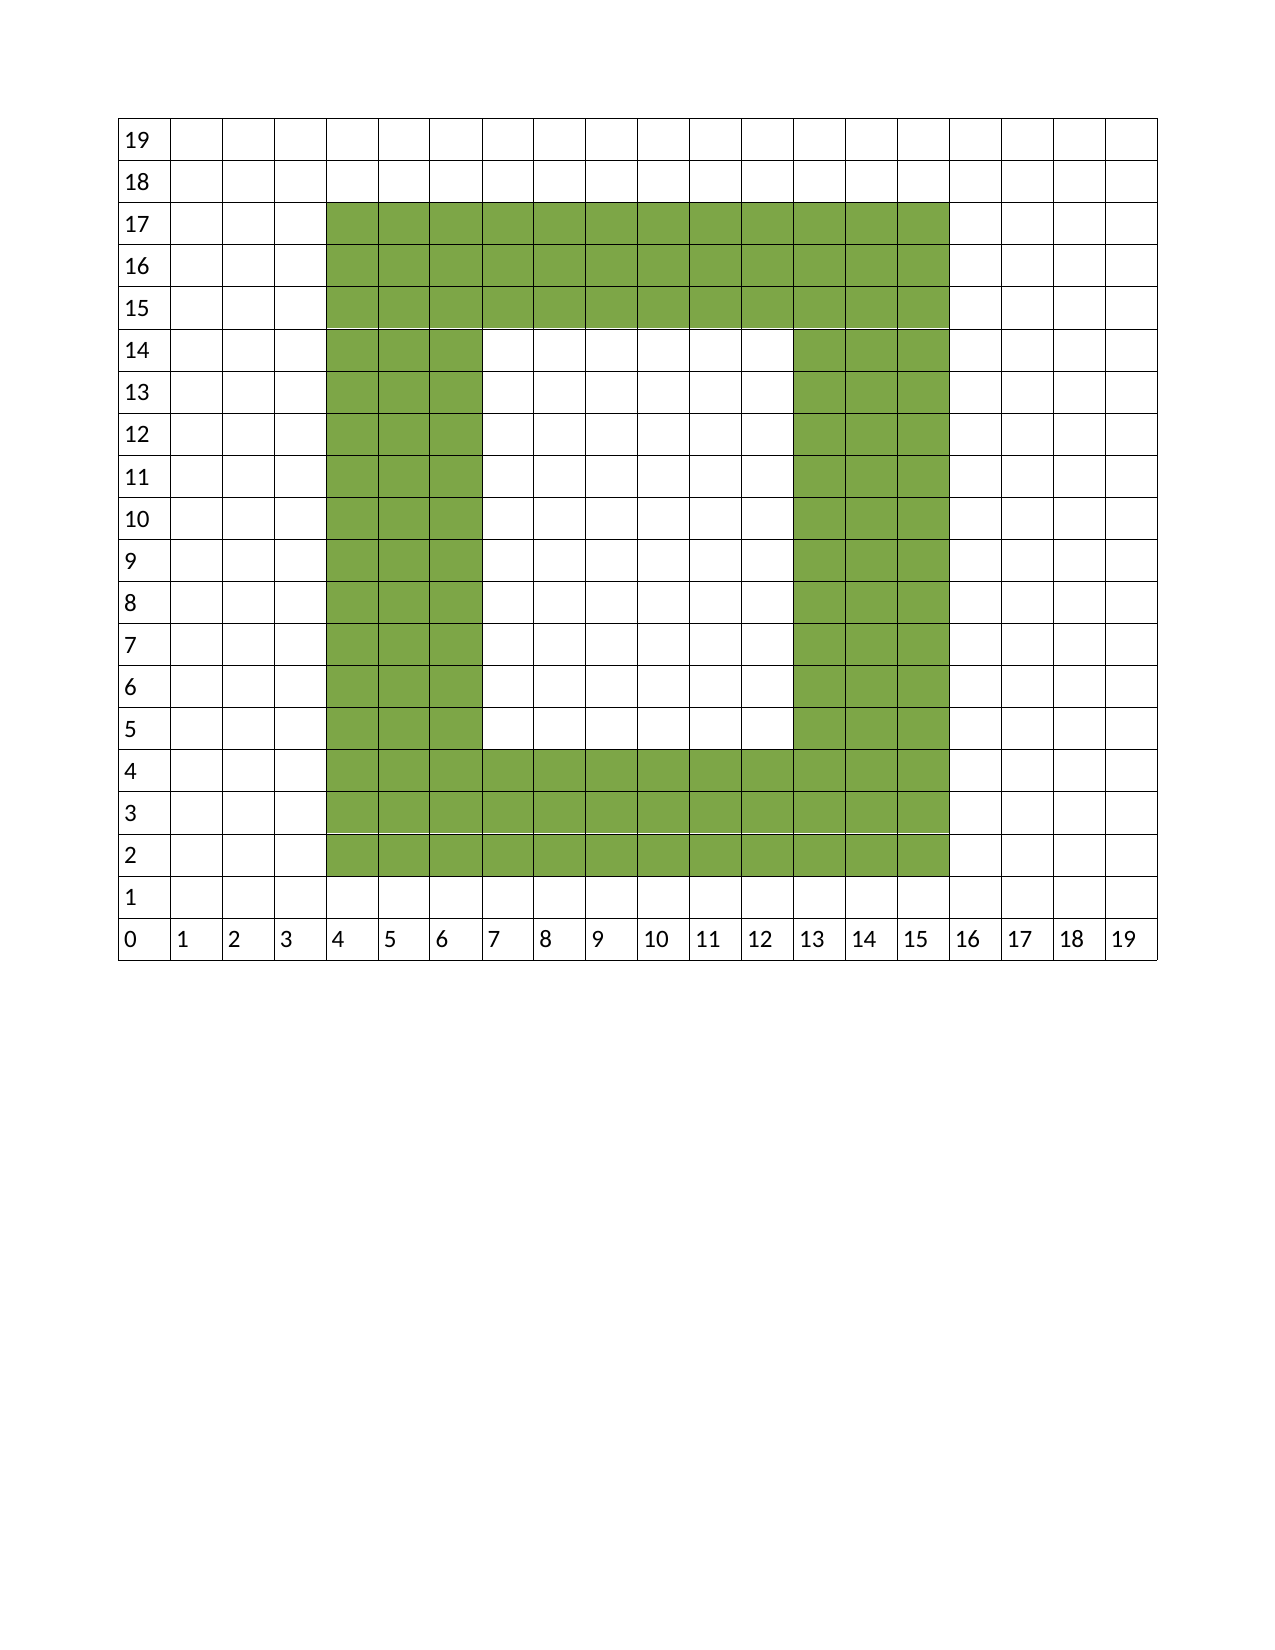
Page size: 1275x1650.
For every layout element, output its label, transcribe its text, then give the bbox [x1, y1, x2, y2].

table_cell [846, 456, 897, 497]
table_header [586, 119, 637, 160]
table_cell [171, 877, 222, 918]
table_cell [898, 582, 949, 623]
table_cell [171, 245, 222, 286]
table_cell [638, 203, 689, 244]
table_cell [638, 456, 689, 497]
table_cell [690, 203, 741, 244]
table_header [1054, 119, 1105, 160]
table_cell [846, 161, 897, 202]
table_cell [586, 835, 637, 876]
table_cell [586, 372, 637, 413]
table_cell [586, 203, 637, 244]
table_cell [430, 161, 482, 202]
table_cell [430, 287, 482, 328]
table_cell [1002, 498, 1053, 539]
table_cell [586, 666, 637, 707]
table_cell [586, 792, 637, 833]
table_cell 16 [950, 919, 1001, 960]
table_cell [430, 245, 482, 286]
table_cell [742, 624, 793, 665]
table_cell [742, 330, 793, 371]
table_cell [1106, 456, 1157, 497]
table_header [638, 119, 689, 160]
table_cell [742, 456, 793, 497]
table_cell [483, 330, 533, 371]
table_cell [1106, 245, 1157, 286]
table_cell [690, 498, 741, 539]
table_cell [379, 456, 429, 497]
table_cell [794, 582, 845, 623]
table_cell [794, 624, 845, 665]
table_cell 5 [379, 919, 429, 960]
table_cell [742, 708, 793, 749]
table_cell 5 [119, 708, 170, 749]
table_cell [1054, 414, 1105, 455]
table_cell [534, 287, 585, 328]
table_cell [794, 330, 845, 371]
table_cell [638, 750, 689, 791]
table_cell [171, 161, 222, 202]
table_header [1002, 119, 1053, 160]
table_cell [794, 666, 845, 707]
table_cell [1106, 540, 1157, 581]
table_cell [1106, 624, 1157, 665]
table_cell [846, 540, 897, 581]
table_cell [898, 203, 949, 244]
table_cell [327, 245, 378, 286]
table_cell [483, 456, 533, 497]
table_header [742, 119, 793, 160]
table_cell [483, 750, 533, 791]
table_cell 12 [742, 919, 793, 960]
table_cell [483, 372, 533, 413]
table_cell [171, 792, 222, 833]
table_header [950, 119, 1001, 160]
table_cell 3 [119, 792, 170, 833]
table_cell [742, 372, 793, 413]
table_cell [690, 540, 741, 581]
table_cell [483, 792, 533, 833]
table_cell [1002, 330, 1053, 371]
table_cell 4 [119, 750, 170, 791]
table_cell 15 [119, 287, 170, 328]
table_cell [638, 835, 689, 876]
table_cell [223, 498, 274, 539]
table_cell [898, 372, 949, 413]
table_cell [950, 287, 1001, 328]
table_cell [586, 245, 637, 286]
table_cell 15 [898, 919, 949, 960]
table_cell [950, 540, 1001, 581]
table_cell [275, 750, 326, 791]
table_cell 13 [119, 372, 170, 413]
table_cell [430, 750, 482, 791]
table_cell 17 [1002, 919, 1053, 960]
table_cell [846, 835, 897, 876]
table_cell [1002, 161, 1053, 202]
table_cell [794, 456, 845, 497]
table_cell [638, 498, 689, 539]
table_cell [327, 372, 378, 413]
table_cell [483, 582, 533, 623]
table_cell 14 [119, 330, 170, 371]
table_cell [171, 666, 222, 707]
table_cell [846, 750, 897, 791]
table_cell [483, 161, 533, 202]
table_cell [379, 792, 429, 833]
table_header [223, 119, 274, 160]
table_cell 11 [119, 456, 170, 497]
table_cell [1106, 708, 1157, 749]
table_cell [742, 161, 793, 202]
table_cell [223, 624, 274, 665]
table_header [327, 119, 378, 160]
table_cell [846, 414, 897, 455]
table_cell [379, 498, 429, 539]
table_cell [275, 792, 326, 833]
table_cell [379, 287, 429, 328]
table_cell [327, 330, 378, 371]
table_cell [586, 708, 637, 749]
table_cell [1106, 203, 1157, 244]
table_cell [483, 287, 533, 328]
table_cell [223, 792, 274, 833]
table_cell [1054, 582, 1105, 623]
table_cell [430, 708, 482, 749]
table_cell [534, 245, 585, 286]
table_cell [898, 750, 949, 791]
table_cell [171, 835, 222, 876]
table_cell [742, 750, 793, 791]
table_cell [275, 414, 326, 455]
table_cell [327, 456, 378, 497]
table_cell [638, 414, 689, 455]
table_cell [690, 666, 741, 707]
table_cell [586, 750, 637, 791]
table_cell [534, 708, 585, 749]
table_cell [794, 540, 845, 581]
table_cell 8 [119, 582, 170, 623]
table_cell [794, 750, 845, 791]
table_cell [1106, 666, 1157, 707]
table_cell [534, 203, 585, 244]
table_cell [1002, 372, 1053, 413]
table_cell 3 [275, 919, 326, 960]
table_cell [1106, 330, 1157, 371]
table_cell [327, 624, 378, 665]
table_cell [275, 245, 326, 286]
table_cell [275, 161, 326, 202]
table_cell [638, 624, 689, 665]
table_cell [1054, 498, 1105, 539]
table_cell [742, 414, 793, 455]
table_cell [586, 161, 637, 202]
table_cell [171, 287, 222, 328]
table_cell [223, 835, 274, 876]
table_cell [1002, 877, 1053, 918]
table_cell [1002, 414, 1053, 455]
table_cell [534, 624, 585, 665]
table_cell [275, 582, 326, 623]
table_cell [794, 708, 845, 749]
table_cell [171, 203, 222, 244]
table_cell [430, 666, 482, 707]
table_cell [950, 877, 1001, 918]
table_cell [950, 203, 1001, 244]
table_cell [1106, 372, 1157, 413]
table_cell [171, 708, 222, 749]
table_cell [898, 287, 949, 328]
table_cell [1054, 666, 1105, 707]
table_cell [275, 877, 326, 918]
table_cell [742, 582, 793, 623]
table_cell [1002, 792, 1053, 833]
table_cell [430, 330, 482, 371]
table_cell [690, 708, 741, 749]
table_cell [1002, 245, 1053, 286]
table_cell [950, 372, 1001, 413]
table_cell [950, 330, 1001, 371]
table_cell [846, 372, 897, 413]
table_cell [638, 792, 689, 833]
table_cell [1054, 708, 1105, 749]
table_cell [327, 582, 378, 623]
table_cell [534, 582, 585, 623]
table_cell [898, 792, 949, 833]
table_cell [534, 877, 585, 918]
table_cell [171, 372, 222, 413]
table_cell [430, 414, 482, 455]
table_cell [846, 330, 897, 371]
table_cell [1054, 372, 1105, 413]
table_cell [223, 414, 274, 455]
table_cell [690, 372, 741, 413]
table_header [483, 119, 533, 160]
table_cell [898, 161, 949, 202]
table_cell [379, 666, 429, 707]
table_cell [327, 161, 378, 202]
table_cell [690, 750, 741, 791]
table_cell [1002, 582, 1053, 623]
table_cell [586, 540, 637, 581]
table_cell [534, 835, 585, 876]
table_cell [430, 203, 482, 244]
table_cell [223, 666, 274, 707]
table_cell [379, 203, 429, 244]
table_header [171, 119, 222, 160]
table_cell [690, 330, 741, 371]
table_cell [1054, 161, 1105, 202]
table_cell [638, 708, 689, 749]
table_cell [379, 330, 429, 371]
table_cell [742, 666, 793, 707]
table_cell [379, 372, 429, 413]
table_cell [846, 792, 897, 833]
table_header [898, 119, 949, 160]
table_cell [638, 582, 689, 623]
table_cell [275, 540, 326, 581]
table_cell [327, 540, 378, 581]
table_cell [586, 498, 637, 539]
table_cell [275, 287, 326, 328]
table_cell [1054, 877, 1105, 918]
table_cell [534, 330, 585, 371]
table_cell [1002, 203, 1053, 244]
table_cell [223, 161, 274, 202]
table_cell [950, 582, 1001, 623]
table_cell [690, 792, 741, 833]
table_cell [1106, 750, 1157, 791]
table_cell [534, 414, 585, 455]
table_cell [794, 203, 845, 244]
table_cell [379, 540, 429, 581]
table_cell [483, 414, 533, 455]
table_cell [690, 835, 741, 876]
table_cell [794, 498, 845, 539]
table_cell [171, 330, 222, 371]
table_cell [638, 372, 689, 413]
table_cell [898, 245, 949, 286]
table_header [1106, 119, 1157, 160]
table_cell [950, 750, 1001, 791]
table_cell [223, 330, 274, 371]
table_cell [275, 835, 326, 876]
table_cell [327, 792, 378, 833]
table_cell [846, 582, 897, 623]
table_cell [1054, 245, 1105, 286]
table_cell [275, 330, 326, 371]
table_cell [1002, 287, 1053, 328]
table_cell [327, 750, 378, 791]
table_cell [950, 666, 1001, 707]
table_cell [223, 877, 274, 918]
table_cell [275, 372, 326, 413]
table_cell [950, 498, 1001, 539]
table_cell [898, 540, 949, 581]
table_header [690, 119, 741, 160]
table_cell [534, 161, 585, 202]
table_cell [638, 287, 689, 328]
table_cell [690, 582, 741, 623]
table_cell [483, 877, 533, 918]
table_cell [586, 456, 637, 497]
table_cell [430, 498, 482, 539]
table_cell [534, 666, 585, 707]
table_header [379, 119, 429, 160]
table_cell [1002, 624, 1053, 665]
table_cell 18 [1054, 919, 1105, 960]
table_cell [275, 456, 326, 497]
table_cell [223, 372, 274, 413]
table_cell [327, 498, 378, 539]
table_cell [1106, 287, 1157, 328]
table_cell [794, 245, 845, 286]
table_cell [483, 203, 533, 244]
table_cell [1054, 540, 1105, 581]
table_cell [898, 414, 949, 455]
table_cell [223, 245, 274, 286]
table_cell [1106, 877, 1157, 918]
table_header [846, 119, 897, 160]
table_cell [275, 624, 326, 665]
table_cell [534, 498, 585, 539]
table_cell [483, 666, 533, 707]
table_cell [534, 372, 585, 413]
table_cell [379, 161, 429, 202]
table_cell [327, 203, 378, 244]
table_cell [1002, 750, 1053, 791]
table_cell [1106, 414, 1157, 455]
table_cell [742, 498, 793, 539]
table_cell [379, 245, 429, 286]
table_cell 16 [119, 245, 170, 286]
table_cell [794, 792, 845, 833]
table_cell 1 [171, 919, 222, 960]
table_cell [379, 750, 429, 791]
table_cell [171, 498, 222, 539]
table_cell [327, 666, 378, 707]
table_cell [275, 498, 326, 539]
table_cell [534, 792, 585, 833]
table_cell [586, 414, 637, 455]
table_cell [483, 624, 533, 665]
table_cell [794, 161, 845, 202]
table_cell [794, 414, 845, 455]
table_header [430, 119, 482, 160]
table_cell [950, 835, 1001, 876]
table_cell 6 [430, 919, 482, 960]
table_cell [223, 456, 274, 497]
table_header [275, 119, 326, 160]
table_cell [534, 750, 585, 791]
table_cell [638, 877, 689, 918]
table_header [794, 119, 845, 160]
table_cell [690, 624, 741, 665]
table_cell [690, 877, 741, 918]
table_cell [950, 792, 1001, 833]
table_cell [690, 456, 741, 497]
table_cell [223, 750, 274, 791]
table_cell [1002, 708, 1053, 749]
table_cell [586, 877, 637, 918]
table_cell [742, 245, 793, 286]
table_cell [223, 540, 274, 581]
table_cell [430, 624, 482, 665]
table_cell [846, 245, 897, 286]
table_cell 9 [119, 540, 170, 581]
table_cell [171, 750, 222, 791]
table_cell [534, 540, 585, 581]
table_cell 1 [119, 877, 170, 918]
table_cell [1106, 582, 1157, 623]
table_cell [379, 624, 429, 665]
table_cell [846, 287, 897, 328]
table_cell [846, 877, 897, 918]
table_cell [586, 582, 637, 623]
table_cell [1106, 498, 1157, 539]
table_cell [379, 414, 429, 455]
table_cell [586, 287, 637, 328]
table_cell [1106, 835, 1157, 876]
table_cell 9 [586, 919, 637, 960]
table_cell [794, 287, 845, 328]
table_cell [898, 624, 949, 665]
table_cell [1054, 203, 1105, 244]
table_cell [430, 792, 482, 833]
table_cell [742, 792, 793, 833]
table_cell [690, 161, 741, 202]
table_cell [534, 456, 585, 497]
table_cell 0 [119, 919, 170, 960]
table_cell [223, 287, 274, 328]
table_cell [950, 708, 1001, 749]
table_cell 10 [119, 498, 170, 539]
table_cell [171, 414, 222, 455]
table_cell 13 [794, 919, 845, 960]
table_cell [275, 708, 326, 749]
table_cell [742, 287, 793, 328]
table_cell 4 [327, 919, 378, 960]
table_cell 17 [119, 203, 170, 244]
table_cell [742, 203, 793, 244]
table_cell [898, 330, 949, 371]
table_cell [275, 666, 326, 707]
table_cell [1106, 792, 1157, 833]
table_cell [950, 161, 1001, 202]
table_cell 7 [483, 919, 533, 960]
table_cell [327, 287, 378, 328]
table_cell [950, 624, 1001, 665]
table_cell [327, 708, 378, 749]
table_cell [846, 624, 897, 665]
table_cell [1054, 835, 1105, 876]
table_cell [430, 540, 482, 581]
table_cell [898, 708, 949, 749]
table_cell [379, 582, 429, 623]
table_cell [223, 203, 274, 244]
table_cell 2 [223, 919, 274, 960]
table_cell [483, 708, 533, 749]
table_cell [483, 835, 533, 876]
table_cell [430, 582, 482, 623]
table_cell [1054, 287, 1105, 328]
table_cell [430, 456, 482, 497]
table_cell [1002, 835, 1053, 876]
table_cell 11 [690, 919, 741, 960]
table_header [534, 119, 585, 160]
table_cell [223, 582, 274, 623]
table_cell 18 [119, 161, 170, 202]
table_cell [690, 287, 741, 328]
table_cell [379, 877, 429, 918]
table_cell [171, 624, 222, 665]
table_cell [846, 708, 897, 749]
table_cell [327, 414, 378, 455]
table_cell 12 [119, 414, 170, 455]
table_cell 2 [119, 835, 170, 876]
table_cell [1054, 792, 1105, 833]
table_cell [950, 456, 1001, 497]
table_cell [950, 414, 1001, 455]
table_cell [638, 330, 689, 371]
table_cell [794, 372, 845, 413]
table_cell 8 [534, 919, 585, 960]
table_cell [1002, 666, 1053, 707]
table_cell [898, 456, 949, 497]
table_cell [690, 245, 741, 286]
table_cell [171, 540, 222, 581]
table_cell [171, 582, 222, 623]
table_cell [898, 498, 949, 539]
table_cell [742, 877, 793, 918]
table_cell 10 [638, 919, 689, 960]
table_cell [379, 835, 429, 876]
table_cell [483, 245, 533, 286]
table_cell [379, 708, 429, 749]
table_cell [275, 203, 326, 244]
table_cell [483, 498, 533, 539]
table_cell [846, 498, 897, 539]
table_cell [846, 203, 897, 244]
table_cell [1054, 456, 1105, 497]
table_cell [742, 540, 793, 581]
table_cell [430, 877, 482, 918]
table_cell [898, 835, 949, 876]
table_cell [1002, 540, 1053, 581]
table_cell 7 [119, 624, 170, 665]
table_cell [898, 877, 949, 918]
table_cell [794, 877, 845, 918]
table_cell 14 [846, 919, 897, 960]
table_cell [950, 245, 1001, 286]
table_cell [171, 456, 222, 497]
table_cell [483, 540, 533, 581]
table_cell [223, 708, 274, 749]
table_cell [638, 245, 689, 286]
table_cell [327, 877, 378, 918]
table_cell [690, 414, 741, 455]
table_cell 19 [1106, 919, 1157, 960]
table_cell [794, 835, 845, 876]
table_cell [846, 666, 897, 707]
table_cell [898, 666, 949, 707]
table_cell [1054, 750, 1105, 791]
table_cell [430, 835, 482, 876]
table_cell [1106, 161, 1157, 202]
table_cell [638, 666, 689, 707]
table_cell [327, 835, 378, 876]
table_cell [1054, 330, 1105, 371]
table_cell [638, 161, 689, 202]
table_cell [586, 330, 637, 371]
table_cell [638, 540, 689, 581]
table_cell [586, 624, 637, 665]
table_header 19 [119, 119, 170, 160]
table_cell [742, 835, 793, 876]
table_cell [430, 372, 482, 413]
table_cell [1054, 624, 1105, 665]
table_cell 6 [119, 666, 170, 707]
table_cell [1002, 456, 1053, 497]
